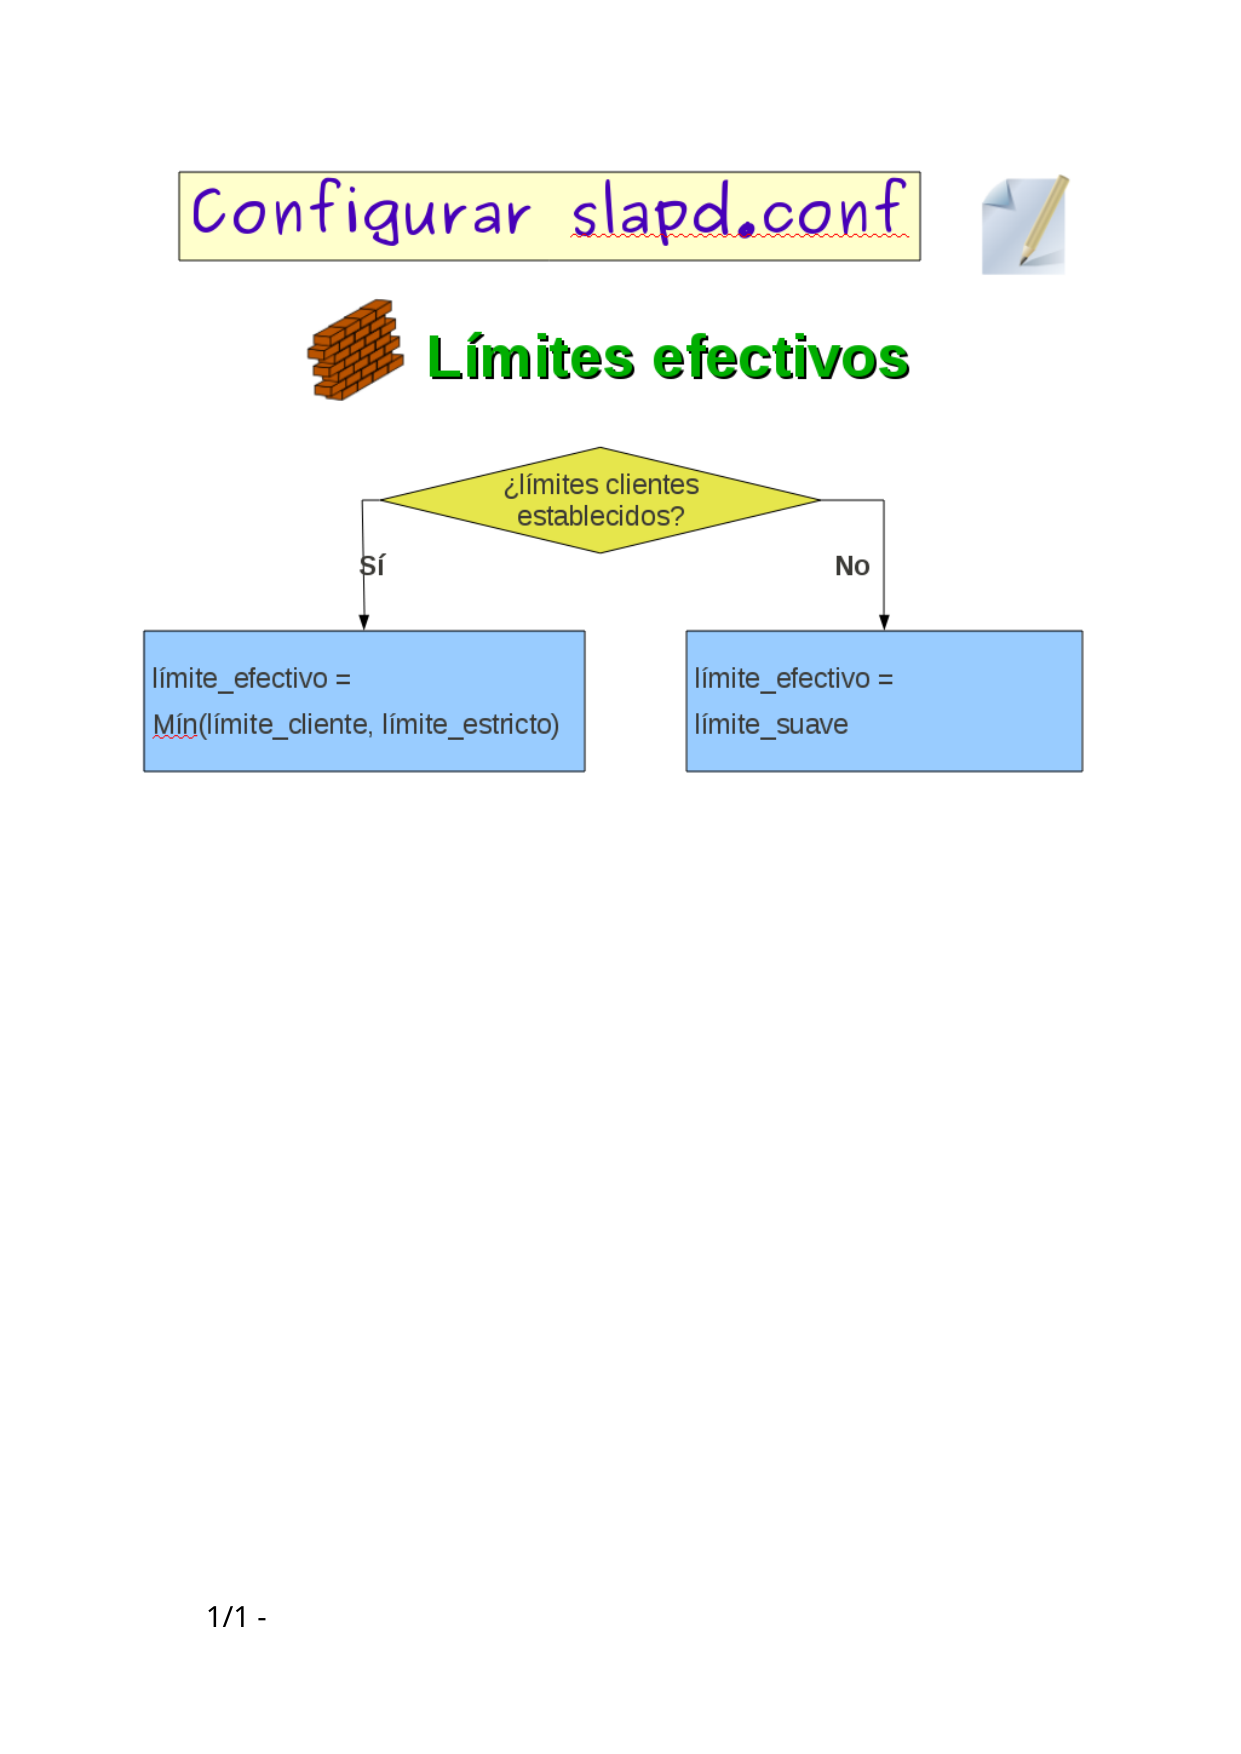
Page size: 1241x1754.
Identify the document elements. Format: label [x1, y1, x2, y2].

picture [126, 137, 1114, 878]
